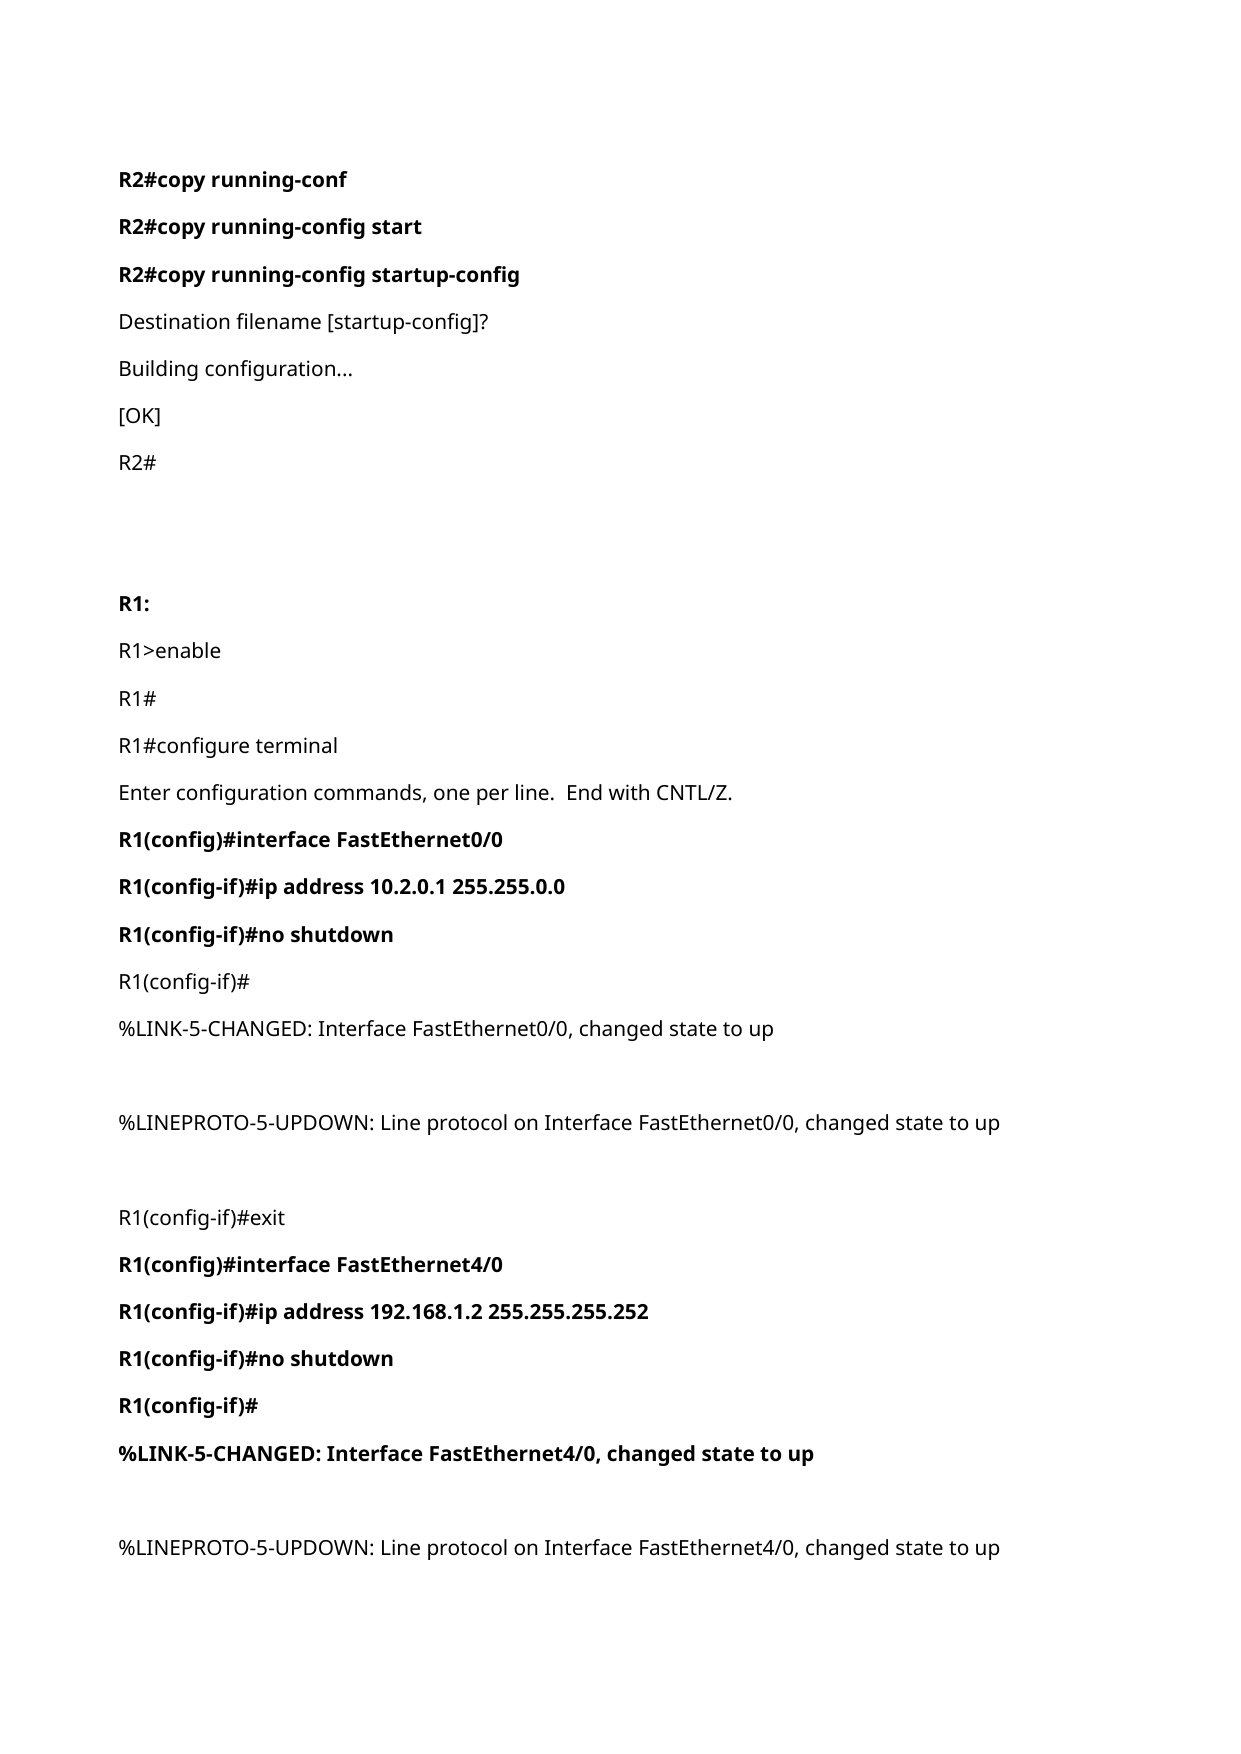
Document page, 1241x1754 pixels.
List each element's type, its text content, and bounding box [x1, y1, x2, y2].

table_header R1>enable R1# R1#configure terminal Enter configuration commands, one per line. End with CNTL/Z. R1(config)#interface FastEthernet0/0 R1(config-if)#ip address 10.2.0.1 255.255.0.0 R1(config-if)#no shutdown R1(config-if)# %LINK-5-CHANGED: Interface FastEthernet0/0, changed state to up %LINEPROTO-5-UPDOWN: Line protocol on Interface FastEthernet0/0, changed state to up R1(config-if)#exit R1(config)#interface FastEthernet4/0 R1(config-if)#ip address 192.168.1.2 255.255.255.252 R1(config-if)#no shutdown R1(config-if)# %LINK-5-CHANGED: Interface FastEthernet4/0, changed state to up %LINEPROTO-5-UPDOWN: Line protocol on Interface FastEthernet4/0, changed state to up [118, 637, 1122, 1627]
table_header R1: [118, 495, 1122, 637]
table_header R2#copy running-conf R2#copy running-config start R2#copy running-config startup-config Destination filename [startup-config]? Building configuration... [OK] R2# [118, 118, 1122, 495]
